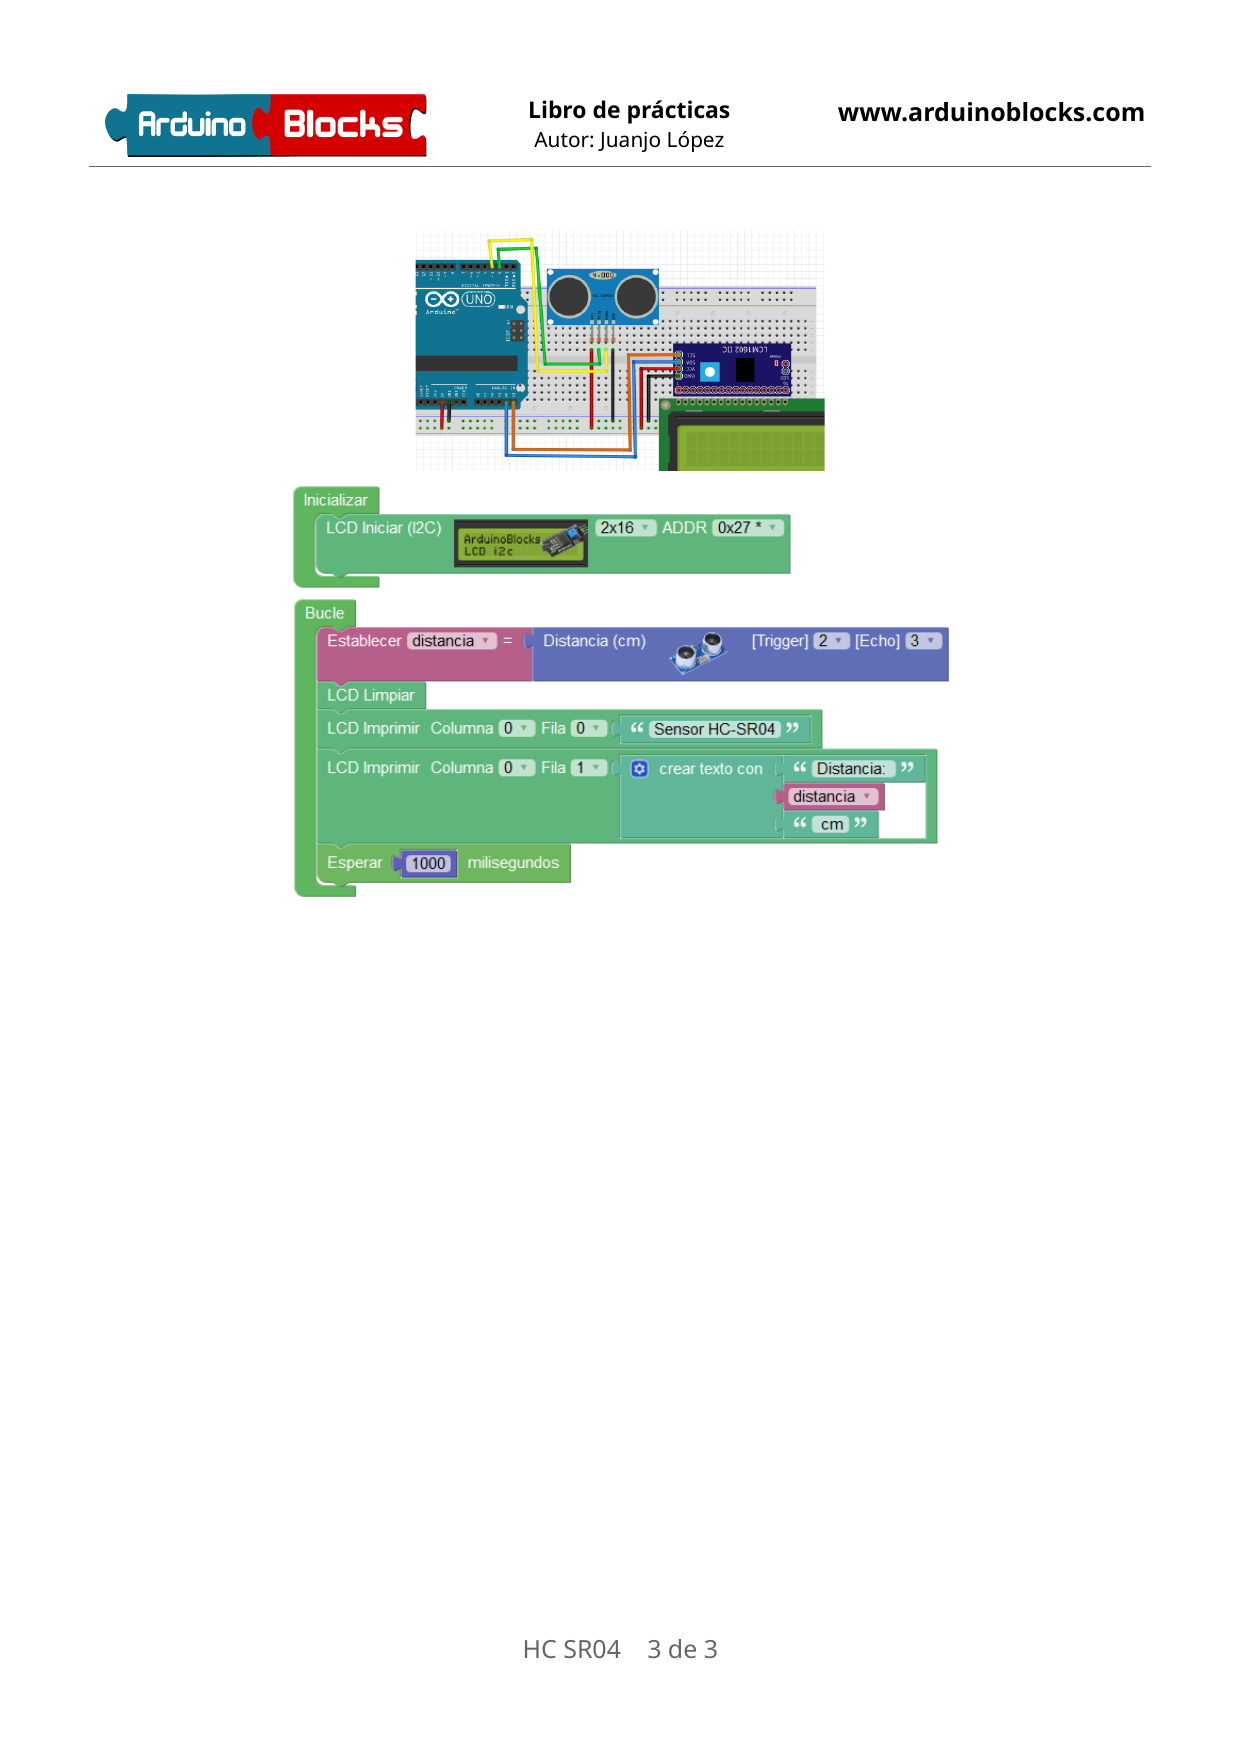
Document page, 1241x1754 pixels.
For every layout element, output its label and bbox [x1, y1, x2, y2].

picture [415, 230, 825, 471]
picture [289, 481, 951, 900]
table_header [89, 224, 1152, 476]
picture [105, 94, 427, 157]
table_cell [89, 476, 1152, 905]
